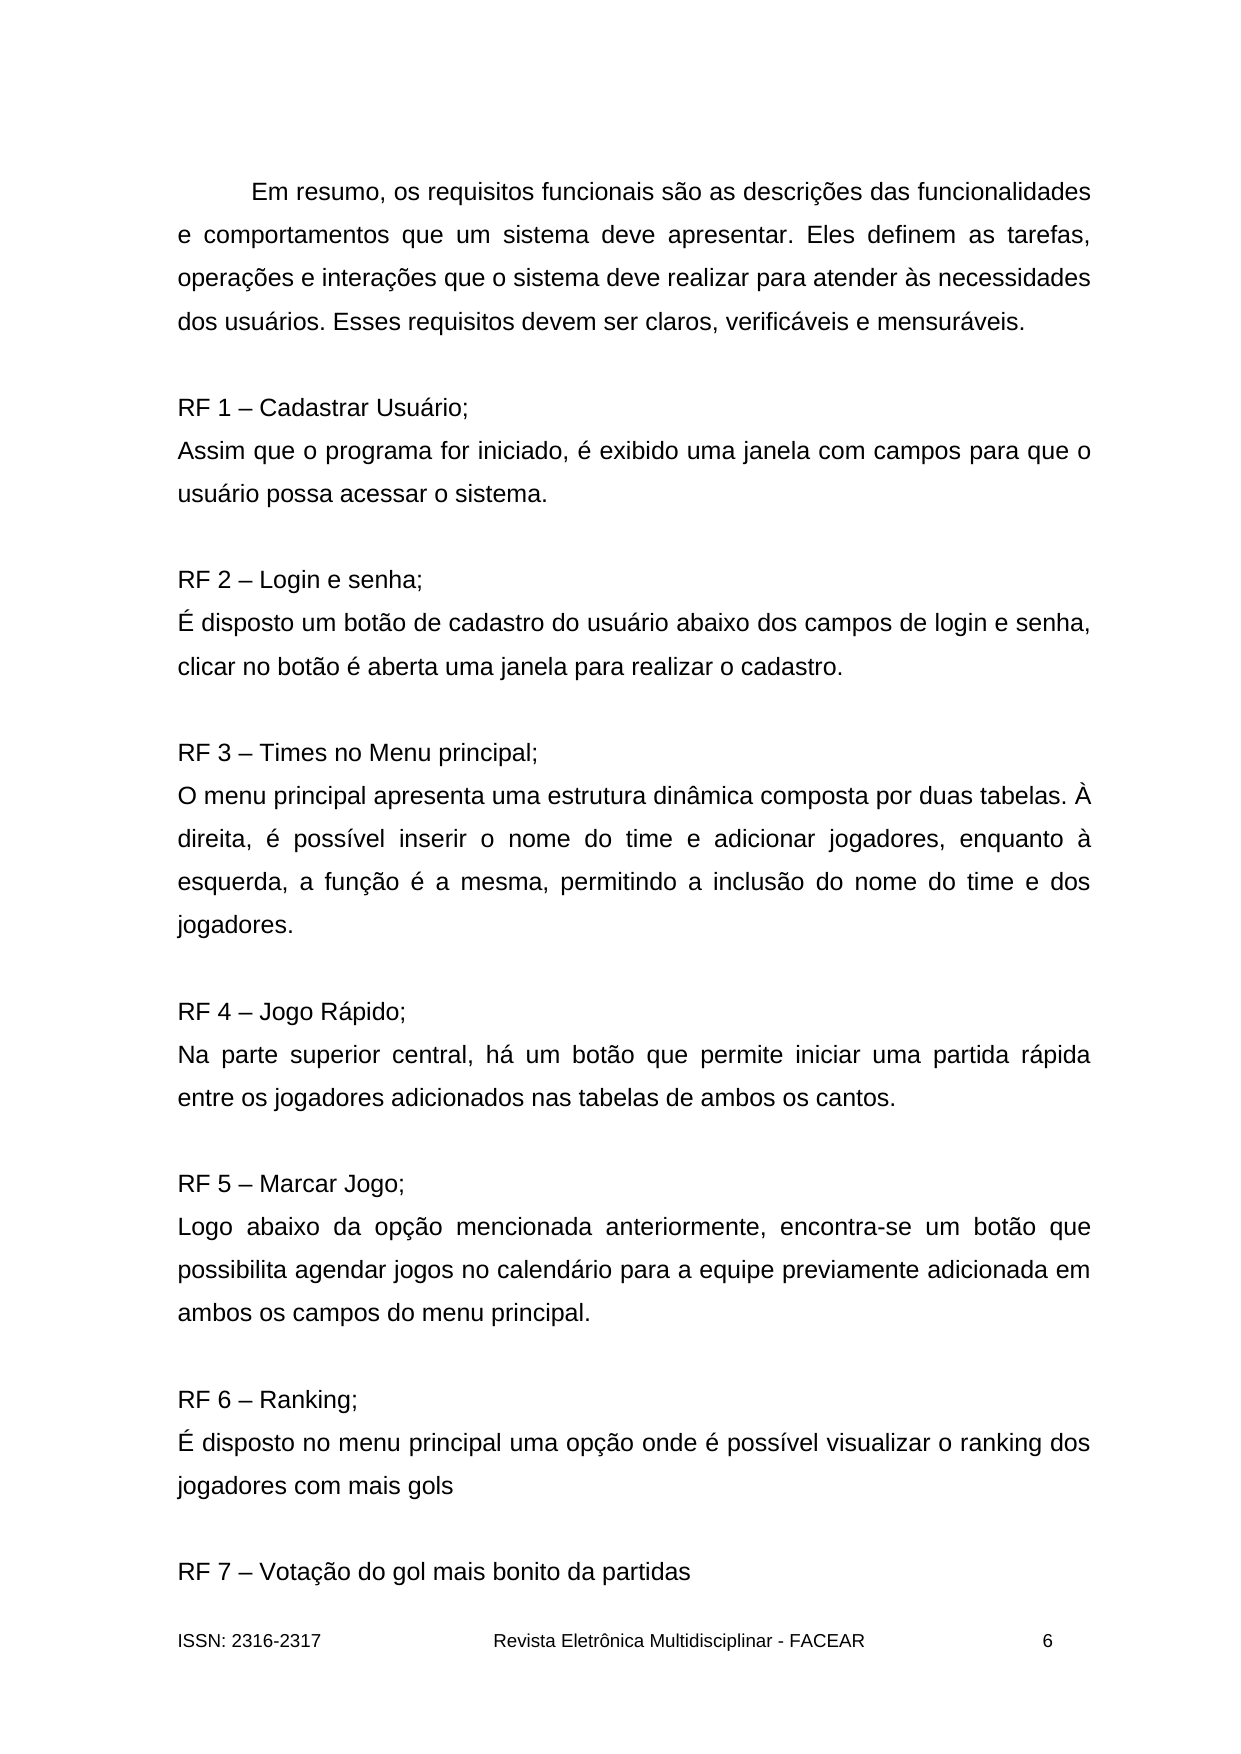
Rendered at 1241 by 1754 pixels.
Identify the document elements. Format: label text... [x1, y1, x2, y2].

text RF 1 – Cadastrar Usuário; [177, 393, 1092, 422]
text RF 2 – Login e senha; [177, 565, 1092, 594]
text Assim que o programa for iniciado, é exibido uma janela com campos para que o usuário possa acessar o sistema. [177, 436, 1092, 508]
text Em resumo, os requisitos funcionais são as descrições das funcionalidades e comportamentos que um sistema deve apresentar. Eles definem as tarefas, operações e interações que o sistema deve realizar para atender às necessidades dos usuários. Esses requisitos devem ser claros, verificáveis e mensuráveis. [177, 177, 1092, 335]
text RF 5 – Marcar Jogo; [177, 1169, 1092, 1198]
text RF 4 – Jogo Rápido; [177, 997, 1092, 1025]
text RF 6 – Ranking; [177, 1385, 1092, 1413]
text É disposto um botão de cadastro do usuário abaixo dos campos de login e senha, clicar no botão é aberta uma janela para realizar o cadastro. [177, 608, 1092, 680]
text O menu principal apresenta uma estrutura dinâmica composta por duas tabelas. À direita, é possível inserir o nome do time e adicionar jogadores, enquanto à esquerda, a função é a mesma, permitindo a inclusão do nome do time e dos jogadores. [177, 781, 1092, 939]
text RF 3 – Times no Menu principal; [177, 738, 1092, 767]
text Logo abaixo da opção mencionada anteriormente, encontra-se um botão que possibilita agendar jogos no calendário para a equipe previamente adicionada em ambos os campos do menu principal. [177, 1212, 1092, 1327]
text Na parte superior central, há um botão que permite iniciar uma partida rápida entre os jogadores adicionados nas tabelas de ambos os cantos. [177, 1040, 1092, 1112]
text RF 7 – Votação do gol mais bonito da partidas [177, 1557, 1092, 1586]
text É disposto no menu principal uma opção onde é possível visualizar o ranking dos jogadores com mais gols [177, 1428, 1092, 1500]
